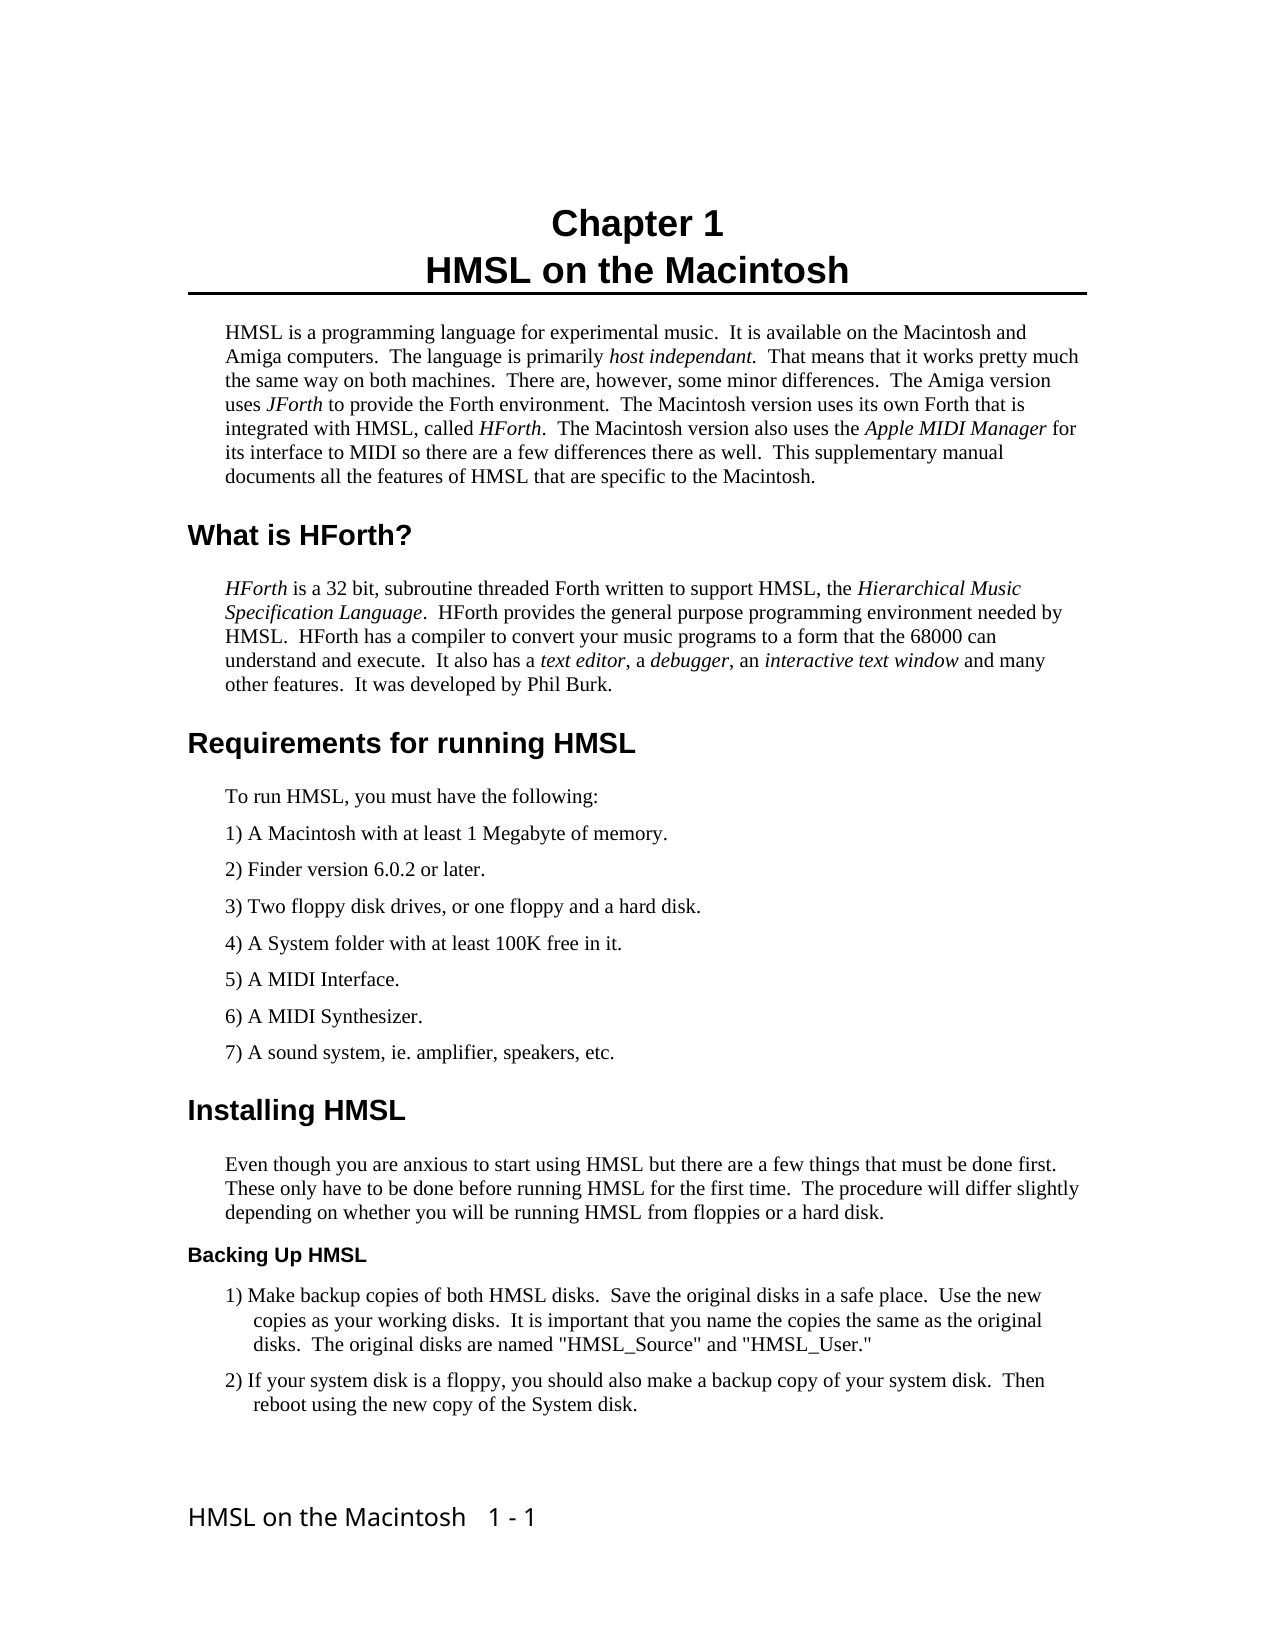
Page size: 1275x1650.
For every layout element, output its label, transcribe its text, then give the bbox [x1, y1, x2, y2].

subtitle Requirements for running HMSL [187, 726, 1087, 759]
text 6) A MIDI Synthesizer. [225, 1003, 1087, 1028]
text HMSL is a programming language for experimental music. It is available on the Macintosh and Amiga computers. The language is primarily host independant. That means that it works pretty much the same way on both machines. There are, however, some minor differences. The Amiga version uses JForth to provide the Forth environment. The Macintosh version uses its own Forth that is integrated with HMSL, called HForth. The Macintosh version also uses the Apple MIDI Manager for its interface to MIDI so there are a few differences there as well. This supplementary manual documents all the features of HMSL that are specific to the Macintosh. [225, 320, 1087, 488]
subtitle Backing Up HMSL [187, 1243, 1087, 1267]
subtitle What is HForth? [187, 518, 1087, 551]
text To run HMSL, you must have the following: [225, 784, 1087, 808]
text 1) Make backup copies of both HMSL disks. Save the original disks in a safe place. Use the new copies as your working disks. It is important that you name the copies the same as the original disks. The original disks are named "HMSL_Source" and "HMSL_User." [225, 1283, 1087, 1356]
text 4) A System folder with at least 100K free in it. [225, 930, 1087, 954]
subtitle Installing HMSL [187, 1093, 1087, 1127]
text 2) If your system disk is a floppy, you should also make a backup copy of your system disk. Then reboot using the new copy of the System disk. [225, 1368, 1087, 1416]
subtitle HMSL on the Macintosh [187, 249, 1087, 295]
text 1) A Macintosh with at least 1 Megabyte of memory. [225, 821, 1087, 845]
text 5) A MIDI Interface. [225, 967, 1087, 991]
text 3) Two floppy disk drives, or one floppy and a hard disk. [225, 894, 1087, 918]
text 2) Finder version 6.0.2 or later. [225, 857, 1087, 881]
text 7) A sound system, ie. amplifier, speakers, etc. [225, 1040, 1087, 1064]
text HForth is a 32 bit, subroutine threaded Forth written to support HMSL, the Hierarchical Music Specification Language. HForth provides the general purpose programming environment needed by HMSL. HForth has a compiler to convert your music programs to a form that the 68000 can understand and execute. It also has a text editor, a debugger, an interactive text window and many other features. It was developed by Phil Burk. [225, 576, 1087, 696]
text Even though you are anxious to start using HMSL but there are a few things that must be done first. These only have to be done before running HMSL for the first time. The procedure will differ slightly depending on whether you will be running HMSL from floppies or a hard disk. [225, 1152, 1087, 1224]
text Chapter 1 [187, 201, 1087, 244]
